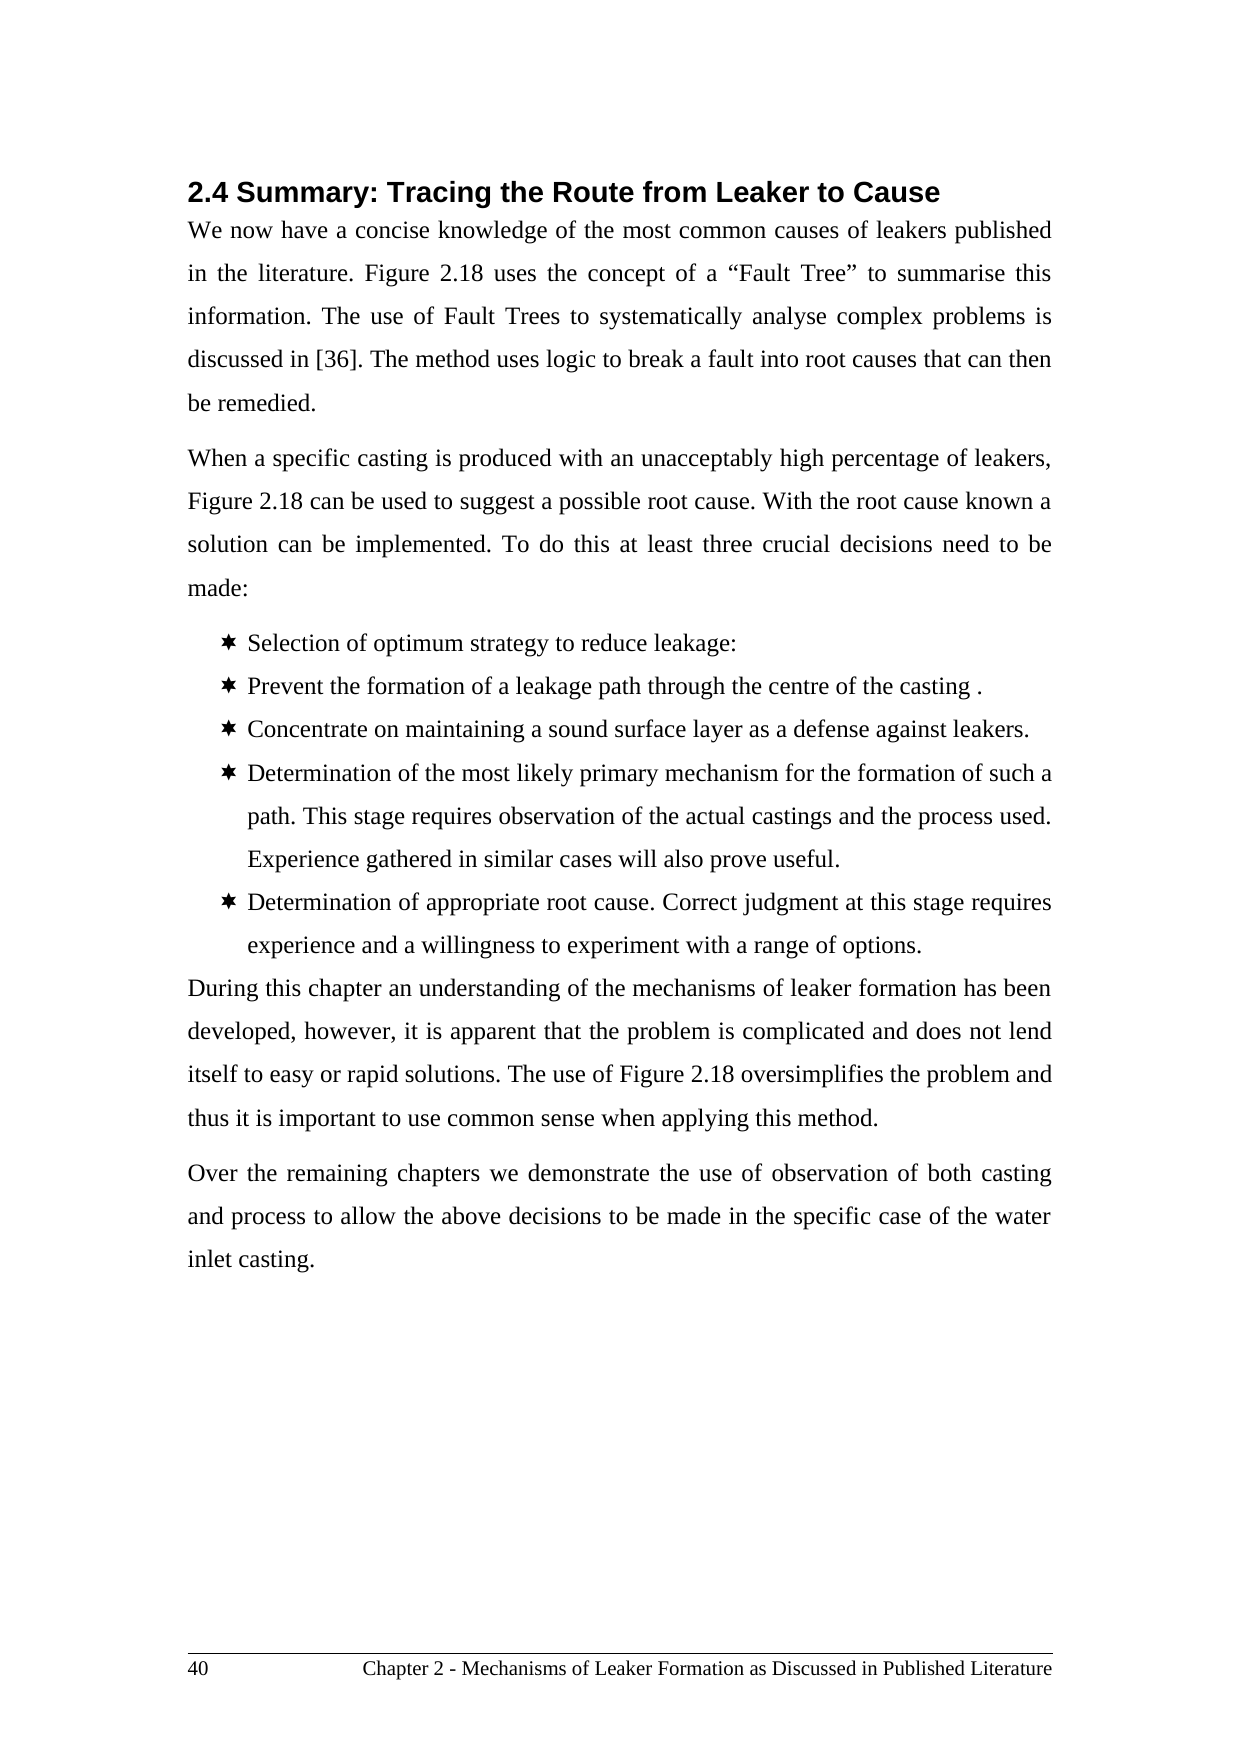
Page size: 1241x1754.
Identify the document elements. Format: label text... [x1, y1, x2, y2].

text During this chapter an understanding of the mechanisms of leaker formation has been developed, however, it is apparent that the problem is complicated and does not lend itself to easy or rapid solutions. The use of Figure 2.18 oversimplifies the problem and thus it is important to use common sense when applying this method. [187, 973, 1053, 1131]
text When a specific casting is produced with an unacceptably high percentage of leakers, Figure 2.18 can be used to suggest a possible root cause. With the root cause known a solution can be implemented. To do this at least three crucial decisions need to be made: [187, 443, 1053, 601]
text We now have a concise knowledge of the most common causes of leakers published in the literature. Figure 2.18 uses the concept of a “Fault Tree” to summarise this information. The use of Fault Trees to systematically analyse complex problems is discussed in [36]. The method uses logic to break a fault into root causes that can then be remedied. [187, 215, 1053, 416]
list Prevent the formation of a leakage path through the centre of the casting . [217, 671, 1053, 700]
text Over the remaining chapters we demonstrate the use of observation of both casting and process to allow the above decisions to be made in the specific case of the water inlet casting. [187, 1158, 1053, 1273]
list Selection of optimum strategy to reduce leakage: [217, 628, 1053, 657]
list Determination of the most likely primary mechanism for the formation of such a path. This stage requires observation of the actual castings and the process used. Experience gathered in similar cases will also prove useful. [217, 758, 1053, 873]
list Concentrate on maintaining a sound surface layer as a defense against leakers. [217, 714, 1053, 743]
list Determination of appropriate root cause. Correct judgment at this stage requires experience and a willingness to experiment with a range of options. [217, 887, 1053, 959]
subtitle Summary: Tracing the Route from Leaker to Cause [187, 175, 1053, 209]
